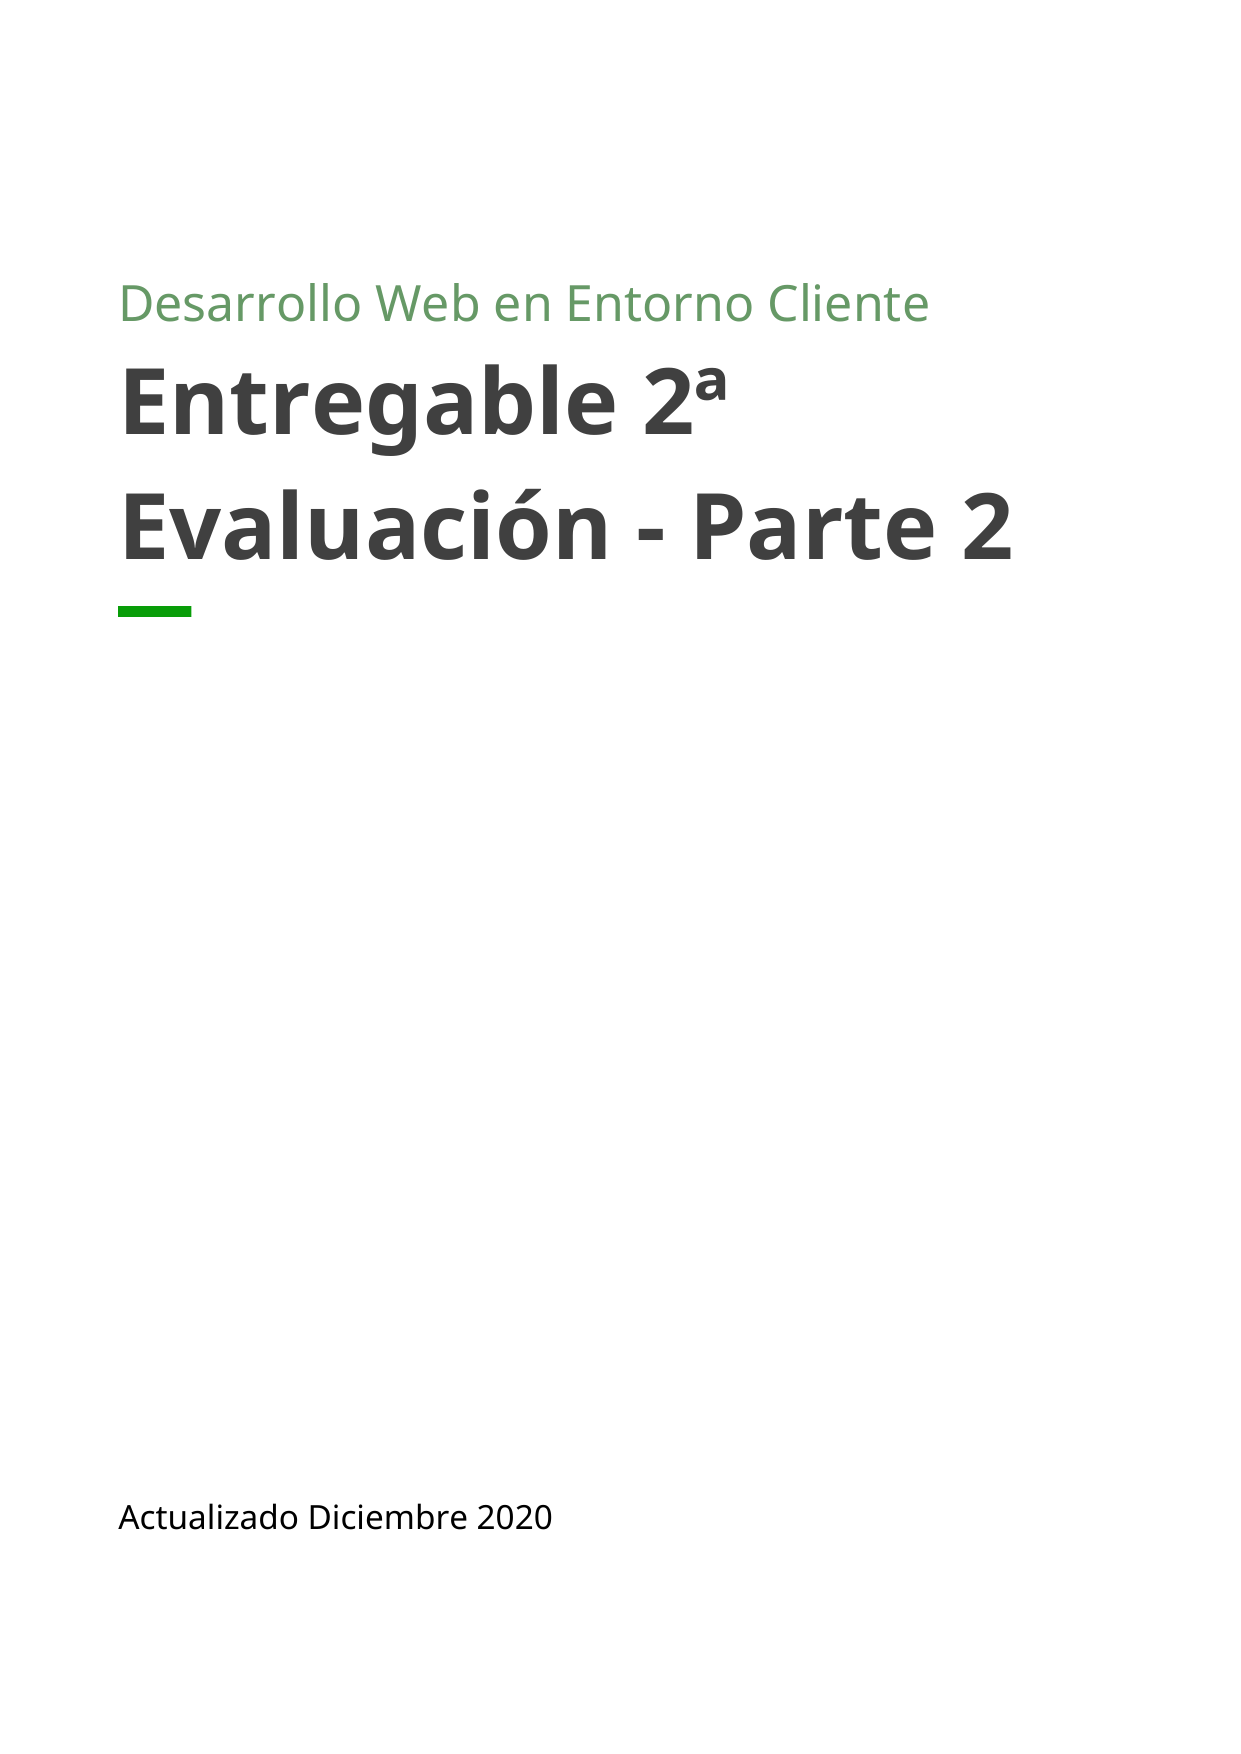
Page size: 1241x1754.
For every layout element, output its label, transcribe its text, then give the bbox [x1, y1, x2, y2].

picture [118, 606, 192, 617]
text Actualizado Diciembre 2020 [118, 1493, 1122, 1539]
title Desarrollo Web en Entorno Cliente Entregable 2ª Evaluación - Parte 2 [118, 268, 1122, 586]
